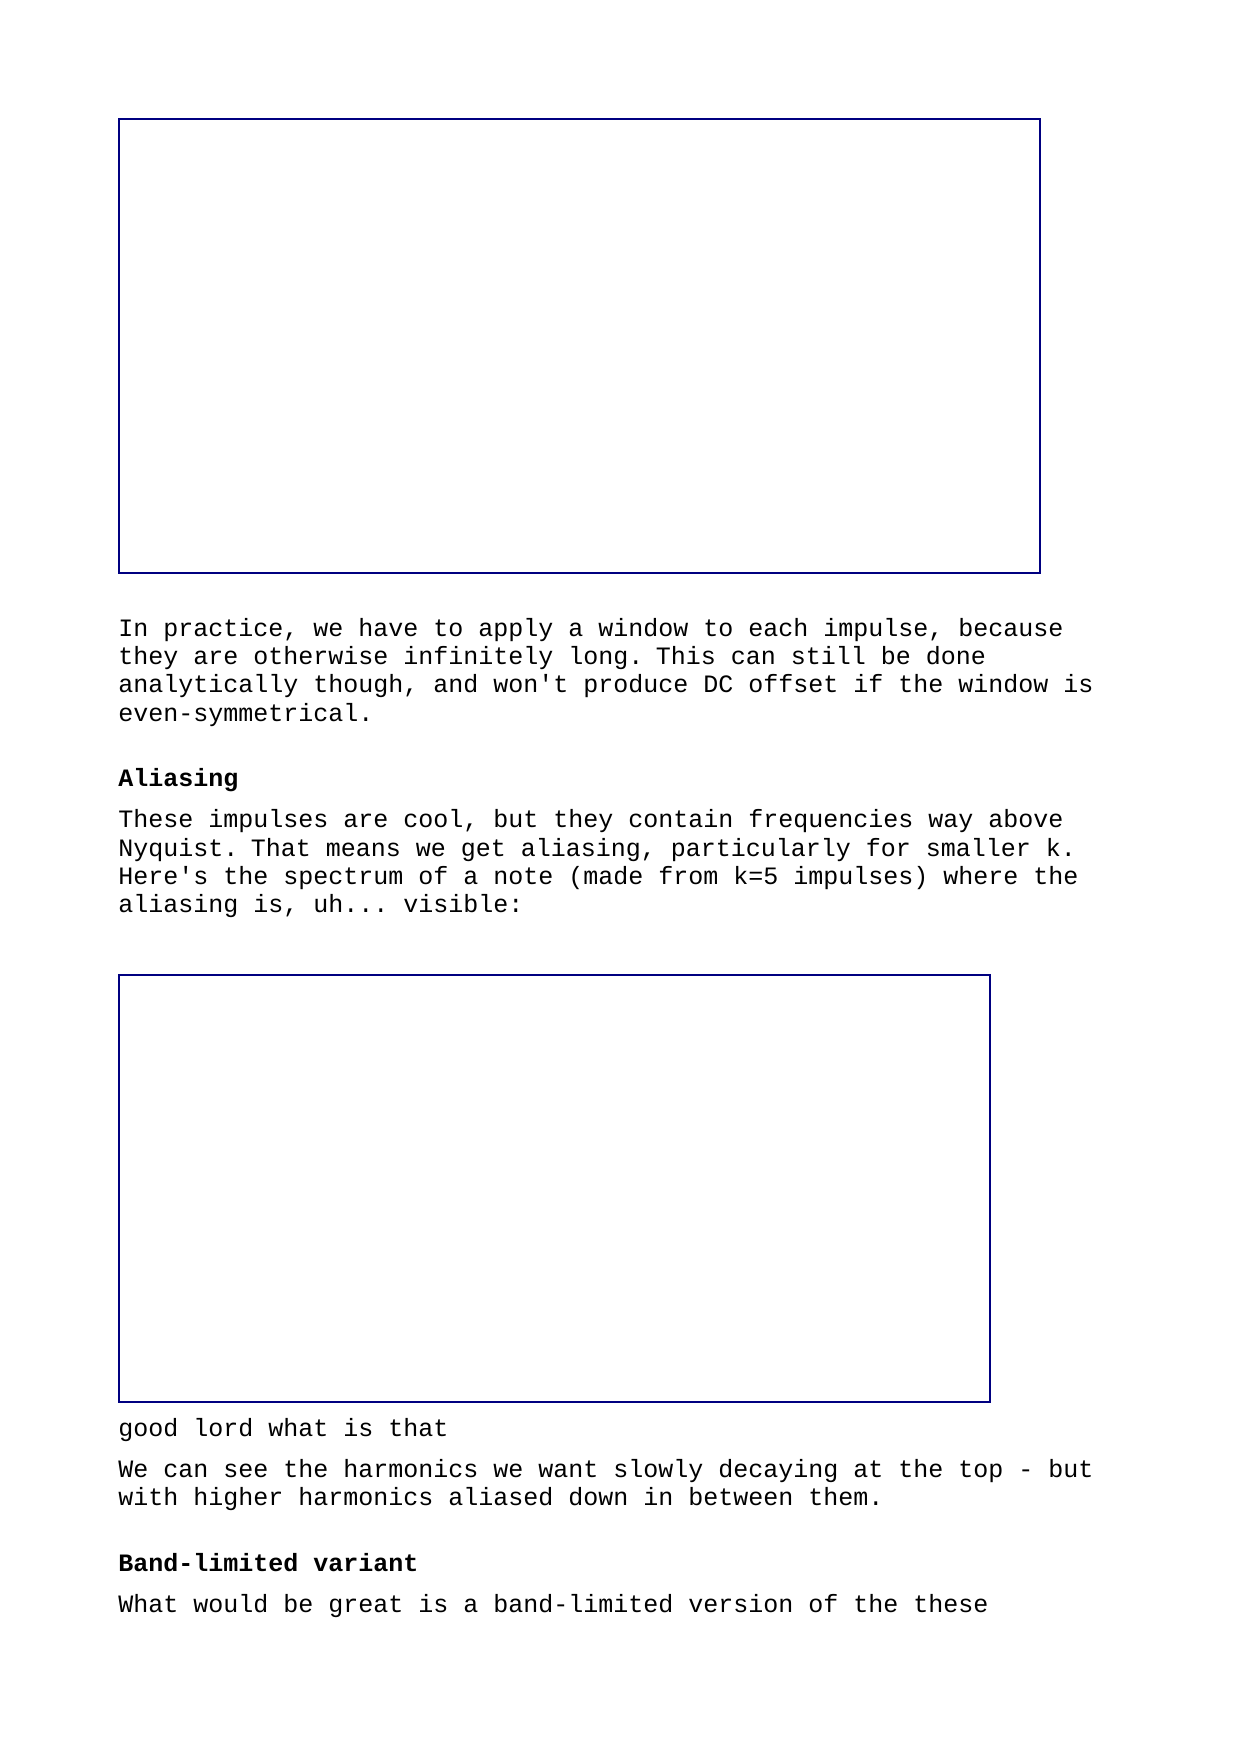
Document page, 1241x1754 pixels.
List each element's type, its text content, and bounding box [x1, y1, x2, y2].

text We can see the harmonics we want slowly decaying at the top - but with higher harmonics aliased down in between them. [118, 1456, 1122, 1513]
subtitle Band-limited variant [118, 1550, 1122, 1579]
text In practice, we have to apply a window to each impulse, because they are otherwise infinitely long. This can still be done analytically though, and won't produce DC offset if the window is even-symmetrical. [118, 615, 1122, 728]
text good lord what is that [118, 1415, 1122, 1444]
text These impulses are cool, but they contain frequencies way above Nyquist. That means we get aliasing, particularly for smaller k. Here's the spectrum of a note (made from k=5 impulses) where the aliasing is, uh... visible: [118, 807, 1122, 920]
subtitle Aliasing [118, 766, 1122, 794]
text What would be great is a band-limited version of the these [118, 1591, 1122, 1619]
